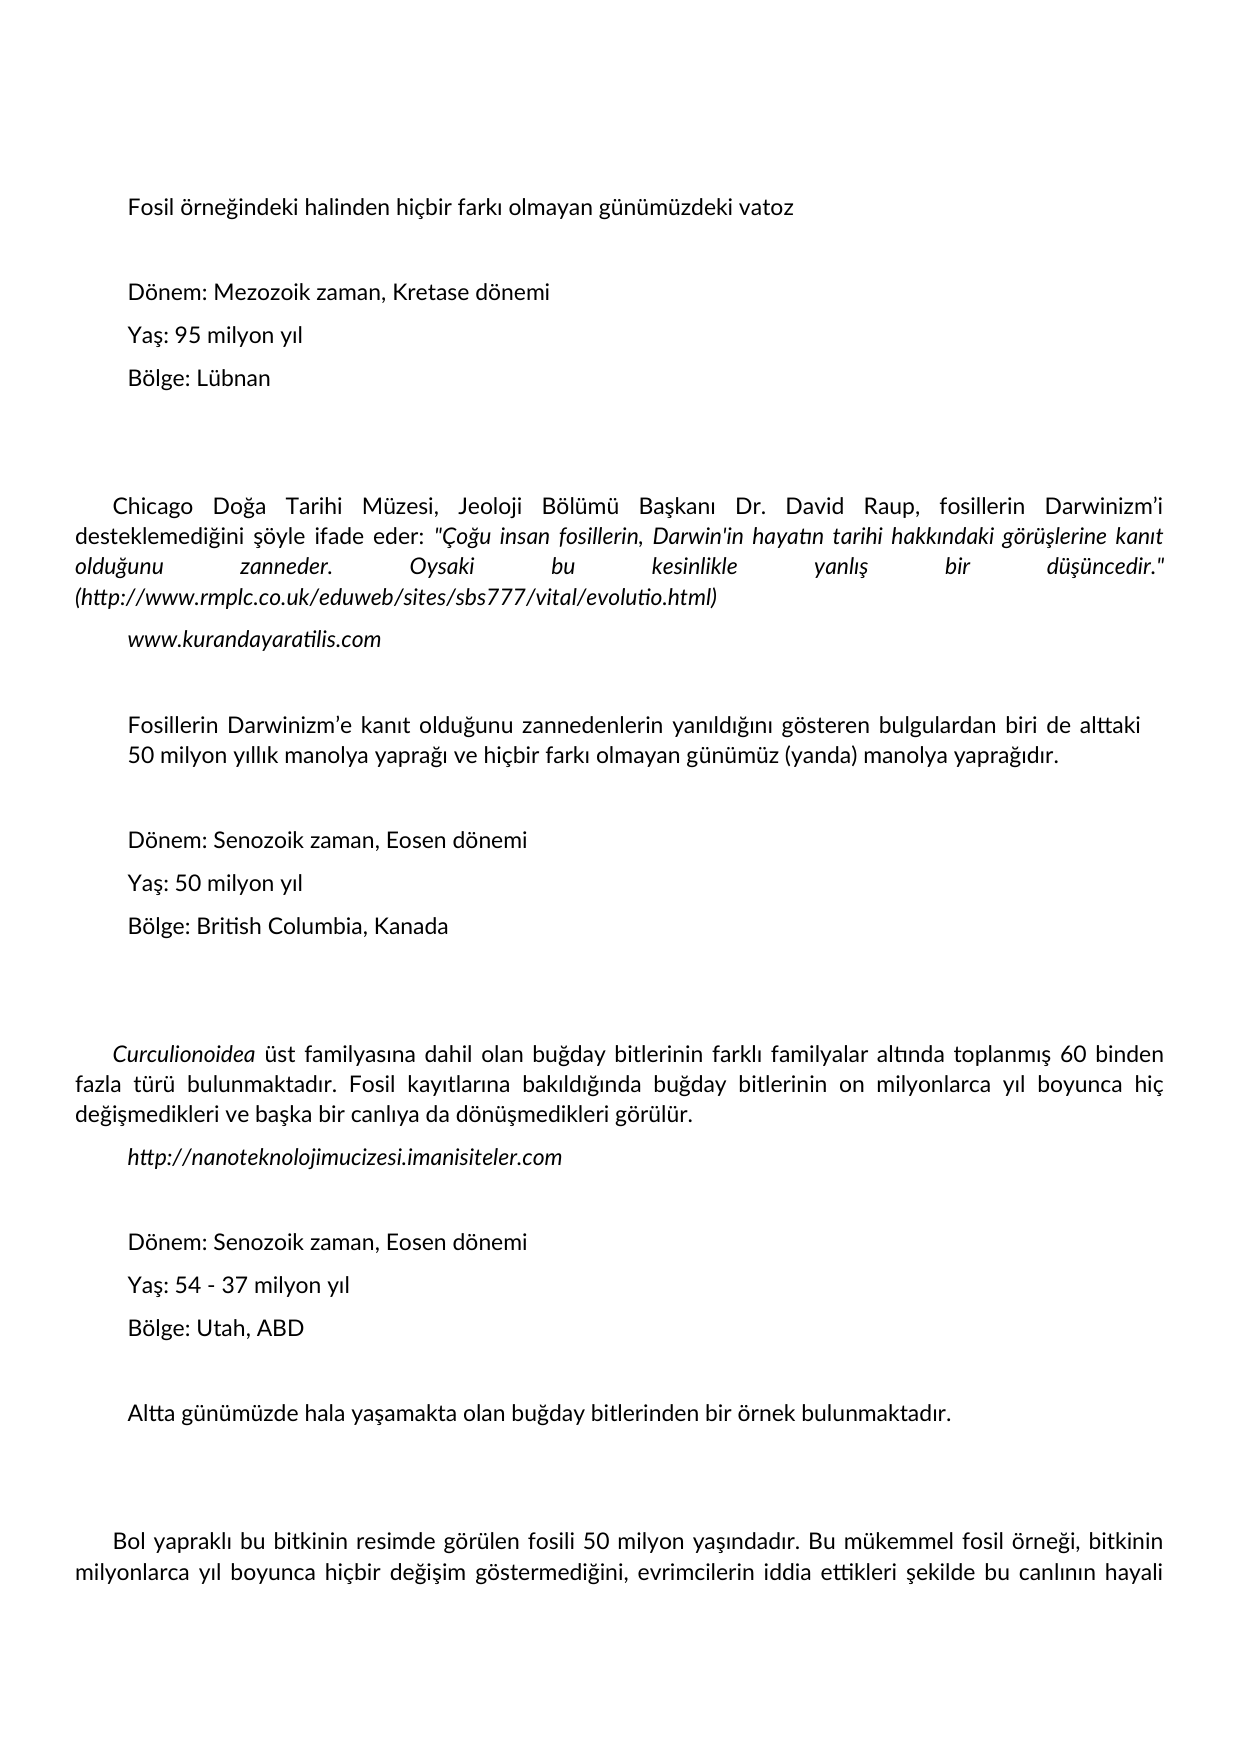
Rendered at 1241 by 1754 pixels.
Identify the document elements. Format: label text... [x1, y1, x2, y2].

text Yaş: 50 milyon yıl [127, 869, 1143, 896]
text Bölge: British Columbia, Kanada [127, 911, 1143, 939]
text Chicago Doğa Tarihi Müzesi, Jeoloji Bölümü Başkanı Dr. David Raup, fosillerin Darwinizm’i desteklemediğini şöyle ifade eder: "Çoğu insan fosillerin, Darwin'in hayatın tarihi hakkındaki görüşlerine kanıt olduğunu zanneder. Oysaki bu kesinlikle yanlış bir düşüncedir." (http://www.rmplc.co.uk/eduweb/sites/sbs777/vital/evolutio.html) [75, 492, 1165, 610]
text Dönem: Senozoik zaman, Eosen dönemi [127, 1228, 1143, 1256]
text http://nanoteknolojimucizesi.imanisiteler.com [127, 1143, 1143, 1170]
text www.kurandayaratilis.com [127, 625, 1143, 652]
text Bölge: Utah, ABD [127, 1313, 1143, 1341]
text Dönem: Senozoik zaman, Eosen dönemi [127, 826, 1143, 853]
text Bol yapraklı bu bitkinin resimde görülen fosili 50 milyon yaşındadır. Bu mükemmel fosil örneği, bitkinin milyonlarca yıl boyunca hiçbir değişim göstermediğini, evrimcilerin iddia ettikleri şekilde bu canlının hayali [75, 1527, 1165, 1585]
text Dönem: Mezozoik zaman, Kretase dönemi [127, 278, 1143, 306]
text Fosil örneğindeki halinden hiçbir farkı olmayan günümüzdeki vatoz [127, 193, 1143, 220]
text Curculionoidea üst familyasına dahil olan buğday bitlerinin farklı familyalar altında toplanmış 60 binden fazla türü bulunmaktadır. Fosil kayıtlarına bakıldığında buğday bitlerinin on milyonlarca yıl boyunca hiç değişmedikleri ve başka bir canlıya da dönüşmedikleri görülür. [75, 1039, 1165, 1127]
text Bölge: Lübnan [127, 363, 1143, 391]
text Fosillerin Darwinizm’e kanıt olduğunu zannedenlerin yanıldığını gösteren bulgulardan biri de alttaki 50 milyon yıllık manolya yaprağı ve hiçbir farkı olmayan günümüz (yanda) manolya yaprağıdır. [127, 710, 1143, 768]
text Altta günümüzde hala yaşamakta olan buğday bitlerinden bir örnek bulunmaktadır. [127, 1399, 1143, 1426]
text Yaş: 54 - 37 milyon yıl [127, 1271, 1143, 1298]
text Yaş: 95 milyon yıl [127, 321, 1143, 348]
